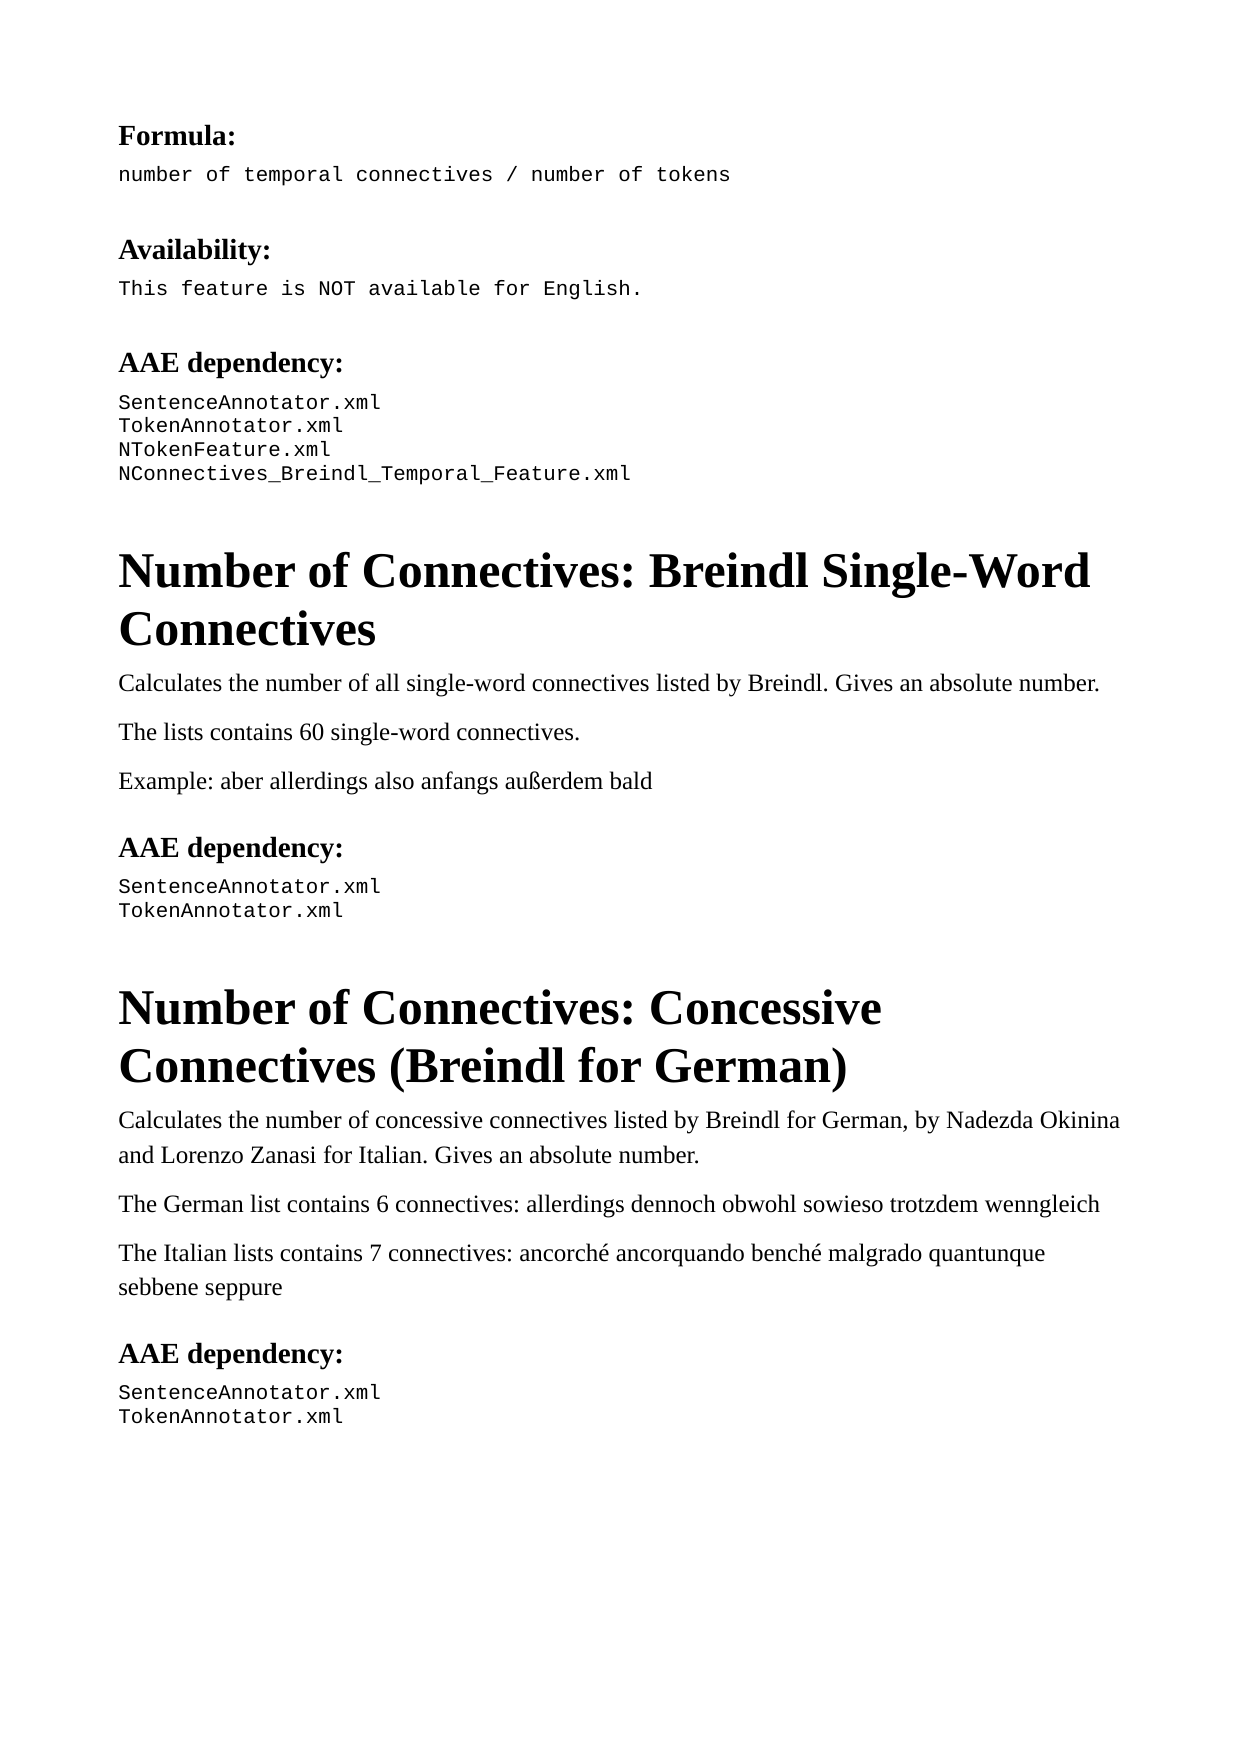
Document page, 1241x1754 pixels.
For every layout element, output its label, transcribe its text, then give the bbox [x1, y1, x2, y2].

text Calculates the number of concessive connectives listed by Breindl for German, by Nadezda Okinina and Lorenzo Zanasi for Italian. Gives an absolute number. [118, 1105, 1122, 1168]
subtitle Formula: [118, 118, 1122, 152]
text SentenceAnnotator.xml [118, 876, 1122, 900]
subtitle AAE dependency: [118, 830, 1122, 863]
subtitle AAE dependency: [118, 346, 1122, 379]
text SentenceAnnotator.xml [118, 392, 1122, 415]
text TokenAnnotator.xml [118, 1406, 1122, 1429]
text Example: aber allerdings also anfangs außerdem bald [118, 766, 1122, 795]
subtitle Availability: [118, 232, 1122, 265]
text TokenAnnotator.xml [118, 415, 1122, 439]
text SentenceAnnotator.xml [118, 1382, 1122, 1406]
text TokenAnnotator.xml [118, 900, 1122, 923]
subtitle Number of Connectives: Breindl Single-Word Connectives [118, 541, 1122, 656]
text Calculates the number of all single-word connectives listed by Breindl. Gives an absolute number. [118, 668, 1122, 697]
subtitle Number of Connectives: Concessive Connectives (Breindl for German) [118, 978, 1122, 1093]
text NConnectives_Breindl_Temporal_Feature.xml [118, 463, 1122, 486]
text The lists contains 60 single-word connectives. [118, 717, 1122, 746]
text This feature is NOT available for English. [118, 278, 1122, 302]
text The Italian lists contains 7 connectives: ancorché ancorquando benché malgrado quantunque sebbene seppure [118, 1238, 1122, 1301]
subtitle AAE dependency: [118, 1336, 1122, 1369]
text The German list contains 6 connectives: allerdings dennoch obwohl sowieso trotzdem wenngleich [118, 1189, 1122, 1218]
text NTokenFeature.xml [118, 439, 1122, 463]
text number of temporal connectives / number of tokens [118, 164, 1122, 188]
